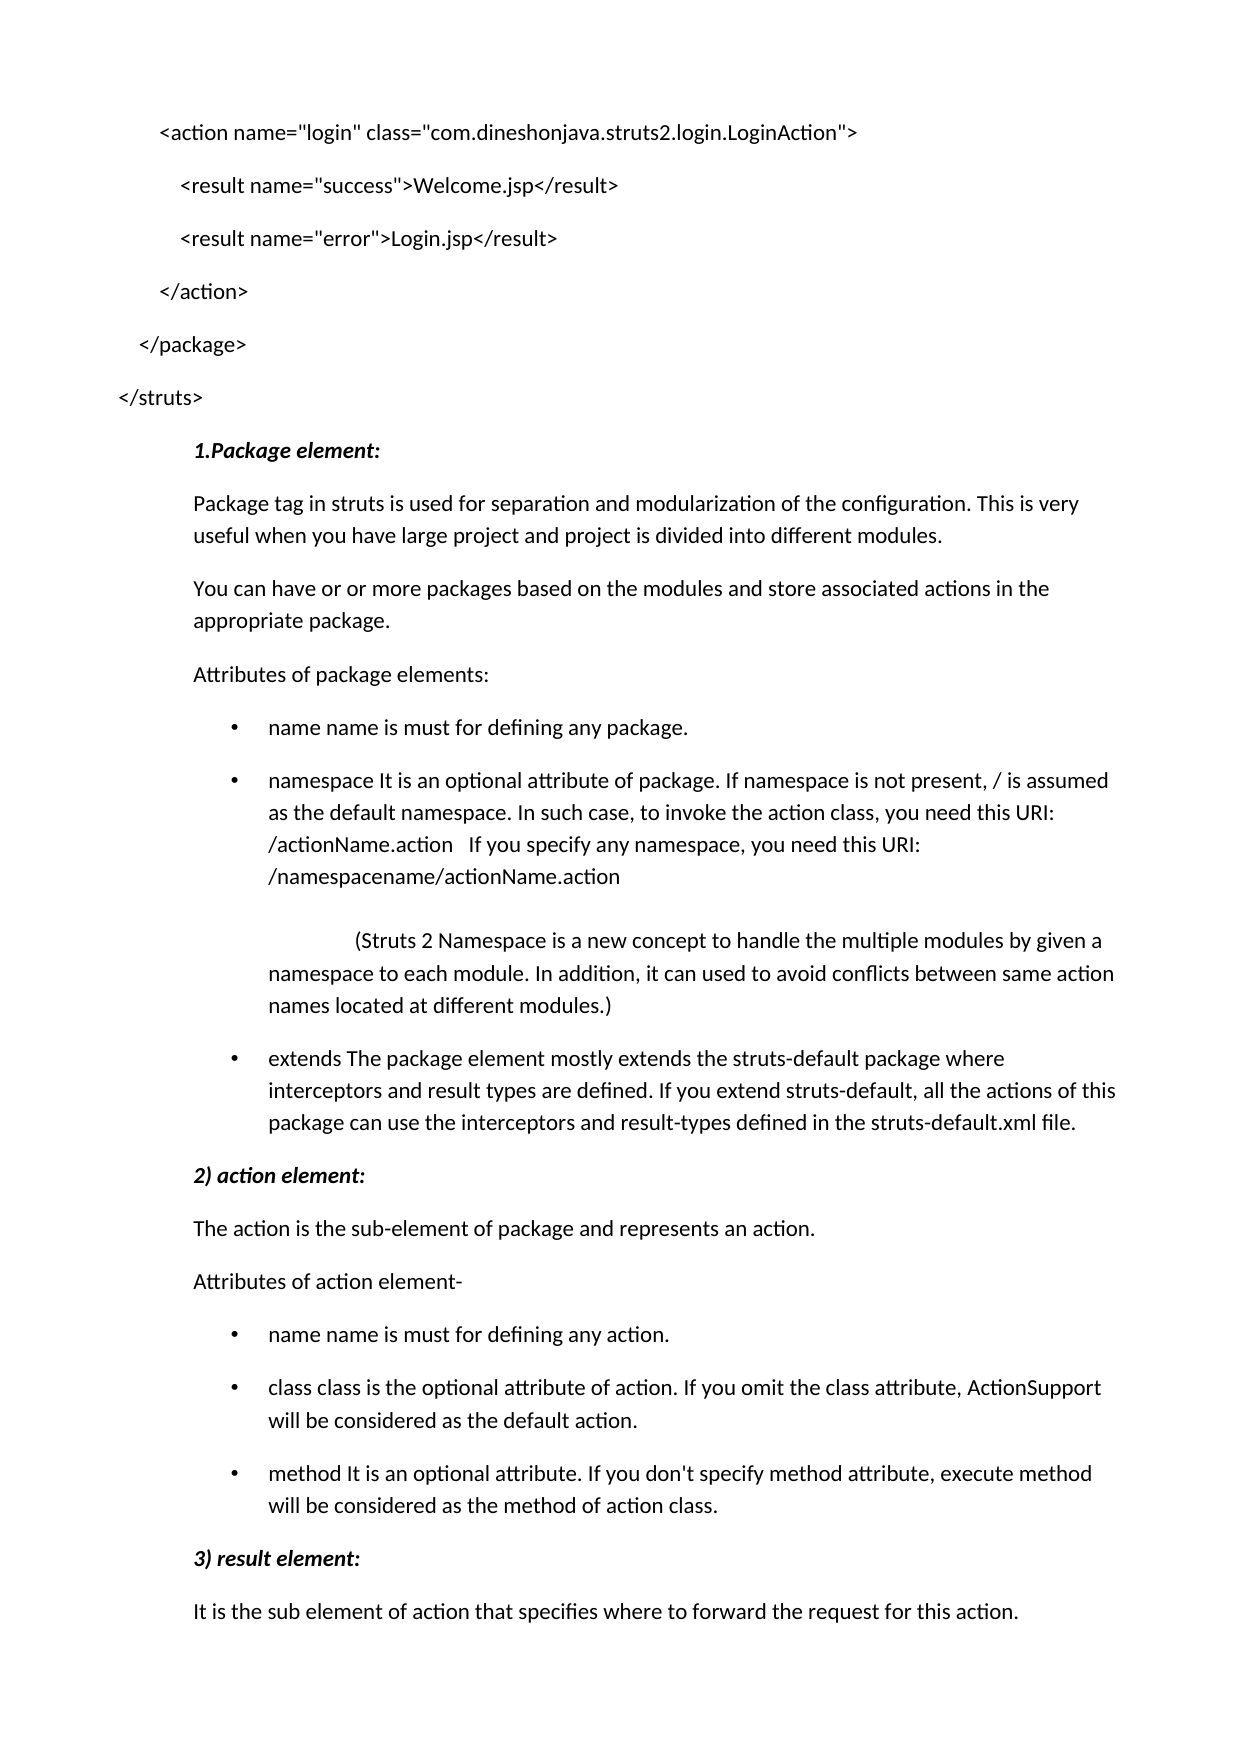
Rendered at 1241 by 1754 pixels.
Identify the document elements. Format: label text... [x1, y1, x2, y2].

list extends The package element mostly extends the struts-default package where interceptors and result types are defined. If you extend struts-default, all the actions of this package can use the interceptors and result-types defined in the struts-default.xml file. [231, 1044, 1122, 1136]
list name name is must for defining any action. [231, 1321, 1122, 1348]
text <action name="login" class="com.dineshonjava.struts2.login.LoginAction"> [118, 118, 1122, 146]
text 3) result element: [193, 1544, 1122, 1572]
list name name is must for defining any package. [231, 713, 1122, 741]
text Attributes of action element- [193, 1267, 1122, 1296]
text <result name="success">Welcome.jsp</result> [118, 171, 1122, 199]
text 1.Package element: [193, 436, 1122, 464]
list method It is an optional attribute. If you don't specify method attribute, execute method will be considered as the method of action class. [231, 1459, 1122, 1519]
text </action> [118, 277, 1122, 305]
text It is the sub element of action that specifies where to forward the request for this action. [193, 1597, 1122, 1625]
list namespace It is an optional attribute of package. If namespace is not present, / is assumed as the default namespace. In such case, to invoke the action class, you need this URI: /actionName.action If you specify any namespace, you need this URI: /namespacename/actionName.action (Struts 2 Namespace is a new concept to handle the multiple modules by given a namespace to each module. In addition, it can used to avoid conflicts between same action names located at different modules.) [231, 766, 1122, 1019]
text </package> [118, 330, 1122, 358]
text You can have or or more packages based on the modules and store associated actions in the appropriate package. [193, 574, 1122, 635]
text 2) action element: [193, 1161, 1122, 1189]
list class class is the optional attribute of action. If you omit the class attribute, ActionSupport will be considered as the default action. [231, 1373, 1122, 1434]
text Package tag in struts is used for separation and modularization of the configuration. This is very useful when you have large project and project is divided into different modules. [193, 489, 1122, 549]
text Attributes of package elements: [193, 660, 1122, 688]
text The action is the sub-element of package and represents an action. [193, 1214, 1122, 1242]
text </struts> [118, 383, 1122, 411]
text <result name="error">Login.jsp</result> [118, 224, 1122, 252]
